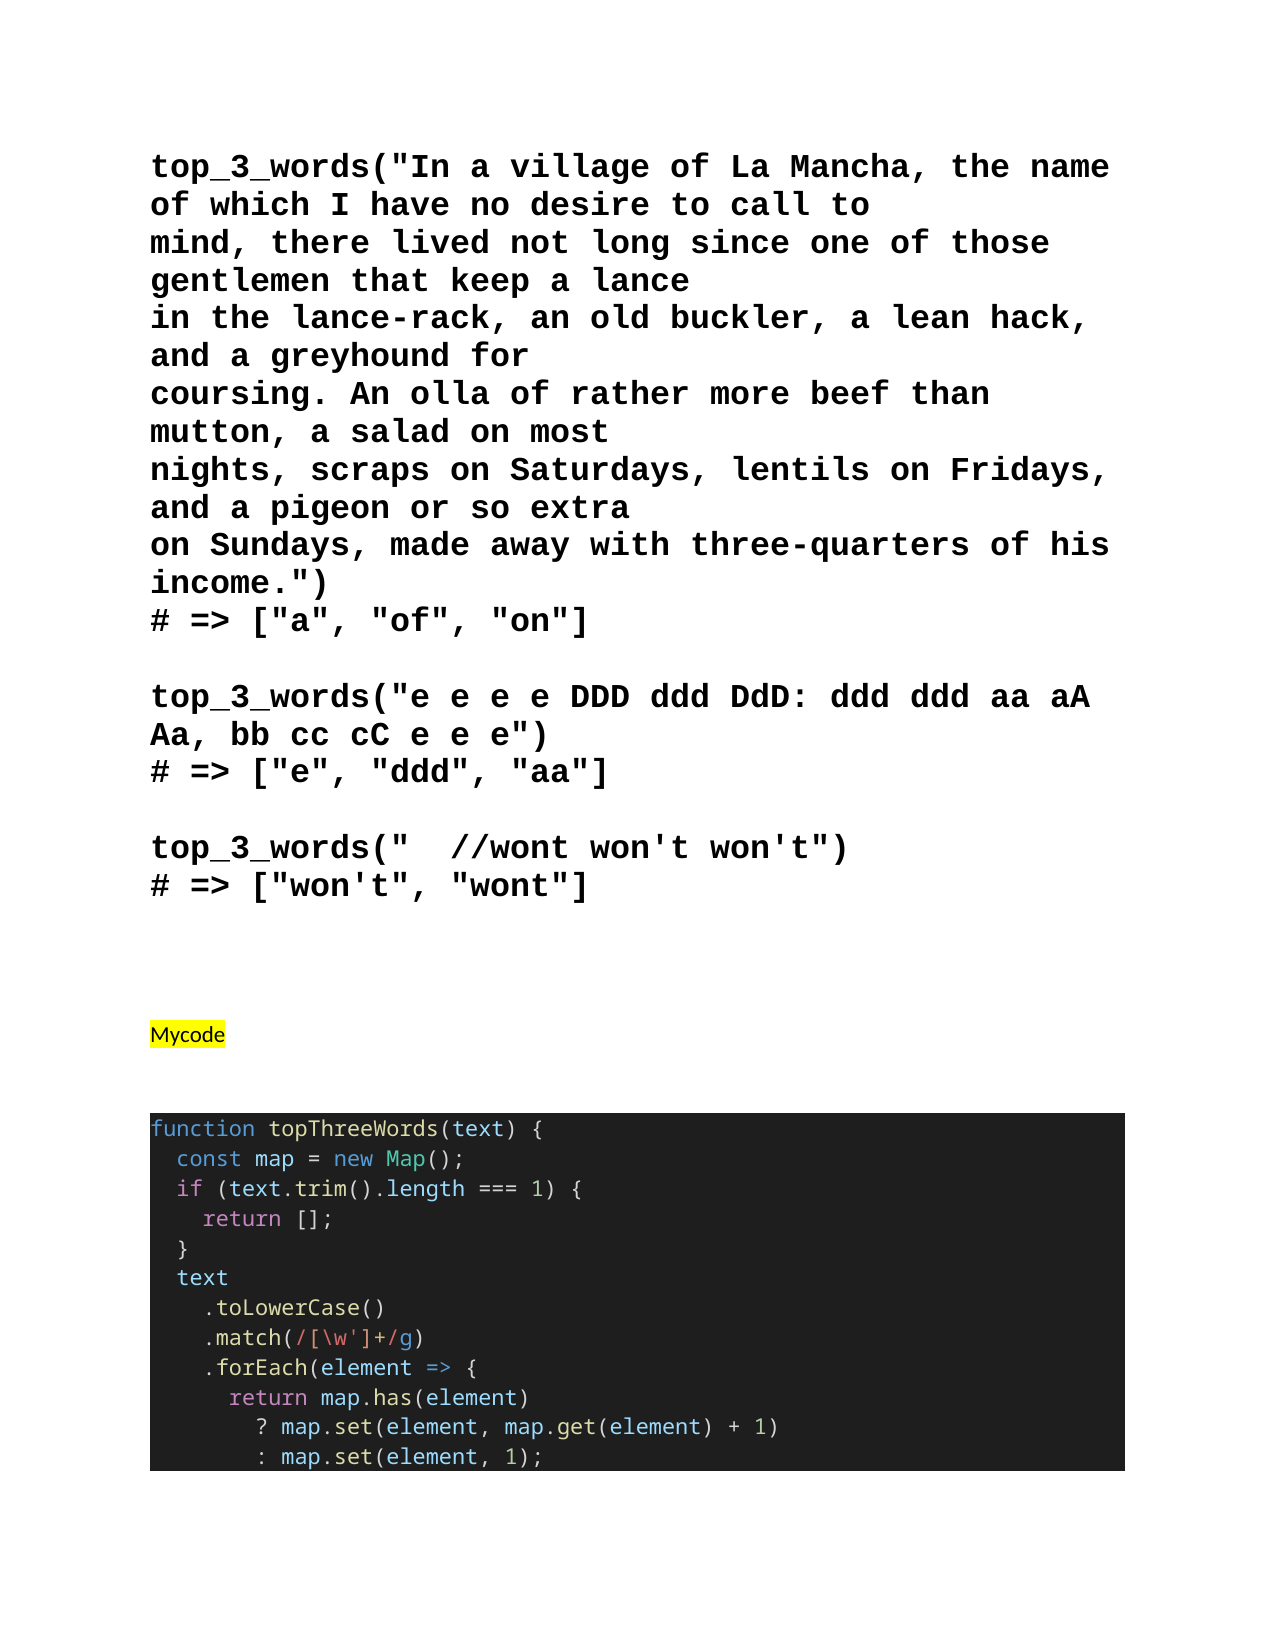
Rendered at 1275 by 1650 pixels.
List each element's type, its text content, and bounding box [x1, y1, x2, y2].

text return []; [150, 1203, 1125, 1233]
text # => ["a", "of", "on"] [150, 604, 1125, 642]
text return map.has(element) [150, 1382, 1125, 1411]
text ? map.set(element, map.get(element) + 1) [150, 1411, 1125, 1441]
text coursing. An olla of rather more beef than mutton, a salad on most [150, 377, 1125, 452]
text in the lance-rack, an old buckler, a lean hack, and a greyhound for [150, 301, 1125, 377]
text # => ["e", "ddd", "aa"] [150, 755, 1125, 793]
text text [150, 1262, 1125, 1292]
text : map.set(element, 1); [150, 1441, 1125, 1471]
text top_3_words("In a village of La Mancha, the name of which I have no desire to call to [150, 150, 1125, 226]
text function topThreeWords(text) { [150, 1113, 1125, 1143]
text on Sundays, made away with three-quarters of his income.") [150, 528, 1125, 604]
text top_3_words("e e e e DDD ddd DdD: ddd ddd aa aA Aa, bb cc cC e e e") [150, 679, 1125, 755]
text # => ["won't", "wont"] [150, 868, 1125, 906]
text if (text.trim().length === 1) { [150, 1173, 1125, 1203]
text .forEach(element => { [150, 1352, 1125, 1382]
text } [150, 1233, 1125, 1262]
text top_3_words(" //wont won't won't") [150, 831, 1125, 868]
text Mycode [150, 1020, 1125, 1048]
text .toLowerCase() [150, 1292, 1125, 1322]
text const map = new Map(); [150, 1143, 1125, 1173]
text nights, scraps on Saturdays, lentils on Fridays, and a pigeon or so extra [150, 452, 1125, 528]
text mind, there lived not long since one of those gentlemen that keep a lance [150, 226, 1125, 301]
text .match(/[\w']+/g) [150, 1322, 1125, 1352]
